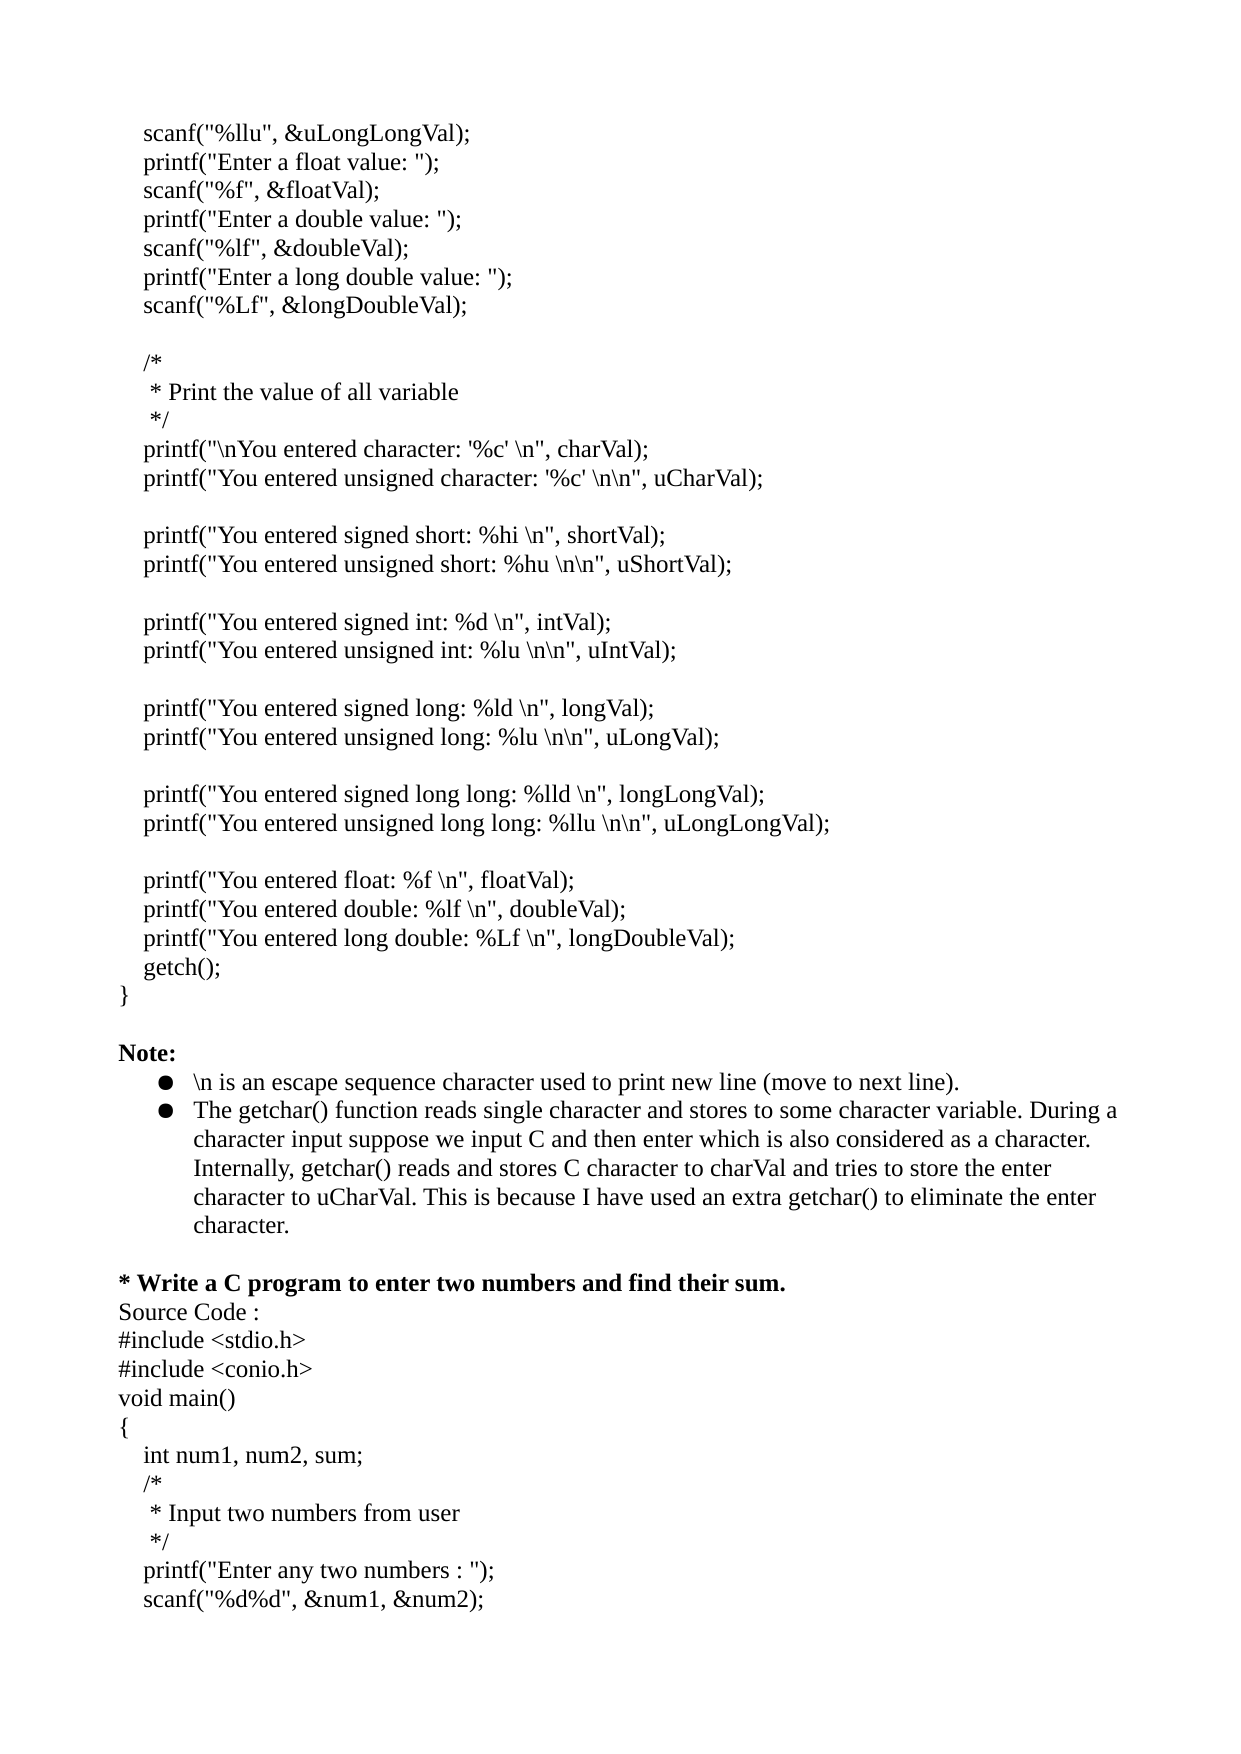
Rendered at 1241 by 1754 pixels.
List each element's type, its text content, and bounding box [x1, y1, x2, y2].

text } [118, 981, 1122, 1009]
list The getchar() function reads single character and stores to some character variable. During a character input suppose we input C and then enter which is also considered as a character. Internally, getchar() reads and stores C character to charVal and tries to store the enter character to uCharVal. This is because I have used an extra getchar() to eliminate the enter character. [156, 1096, 1122, 1239]
text printf("You entered signed long long: %lld \n", longLongVal); [118, 779, 1122, 808]
text printf("Enter any two numbers : "); [118, 1556, 1122, 1584]
text printf("You entered unsigned int: %lu \n\n", uIntVal); [118, 636, 1122, 664]
text printf("Enter a double value: "); [118, 204, 1122, 233]
text printf("Enter a long double value: "); [118, 262, 1122, 291]
text printf("You entered long double: %Lf \n", longDoubleVal); [118, 923, 1122, 952]
text printf("You entered unsigned short: %hu \n\n", uShortVal); [118, 549, 1122, 578]
text printf("You entered unsigned character: '%c' \n\n", uCharVal); [118, 463, 1122, 492]
text scanf("%llu", &uLongLongVal); [118, 118, 1122, 147]
text #include <conio.h> [118, 1354, 1122, 1383]
list \n is an escape sequence character used to print new line (move to next line). [156, 1067, 1122, 1096]
text int num1, num2, sum; [118, 1441, 1122, 1469]
text scanf("%Lf", &longDoubleVal); [118, 291, 1122, 319]
text void main() [118, 1383, 1122, 1412]
text printf("You entered unsigned long long: %llu \n\n", uLongLongVal); [118, 808, 1122, 837]
text Source Code : [118, 1297, 1122, 1326]
text printf("You entered float: %f \n", floatVal); [118, 866, 1122, 894]
text { [118, 1412, 1122, 1441]
text printf("You entered signed short: %hi \n", shortVal); [118, 521, 1122, 549]
text printf("You entered unsigned long: %lu \n\n", uLongVal); [118, 722, 1122, 751]
text getch(); [118, 952, 1122, 981]
text /* [118, 348, 1122, 377]
text scanf("%f", &floatVal); [118, 176, 1122, 204]
text Note: [118, 1038, 1122, 1067]
text #include <stdio.h> [118, 1326, 1122, 1354]
text printf("\nYou entered character: '%c' \n", charVal); [118, 434, 1122, 463]
text printf("Enter a float value: "); [118, 147, 1122, 176]
text /* [118, 1469, 1122, 1498]
text scanf("%lf", &doubleVal); [118, 233, 1122, 262]
text * Input two numbers from user [118, 1498, 1122, 1527]
text * Write a C program to enter two numbers and find their sum. [118, 1268, 1122, 1297]
text printf("You entered signed long: %ld \n", longVal); [118, 693, 1122, 722]
text scanf("%d%d", &num1, &num2); [118, 1584, 1122, 1613]
text printf("You entered signed int: %d \n", intVal); [118, 607, 1122, 636]
text * Print the value of all variable [118, 377, 1122, 406]
text printf("You entered double: %lf \n", doubleVal); [118, 894, 1122, 923]
text */ [118, 1527, 1122, 1556]
text */ [118, 406, 1122, 434]
